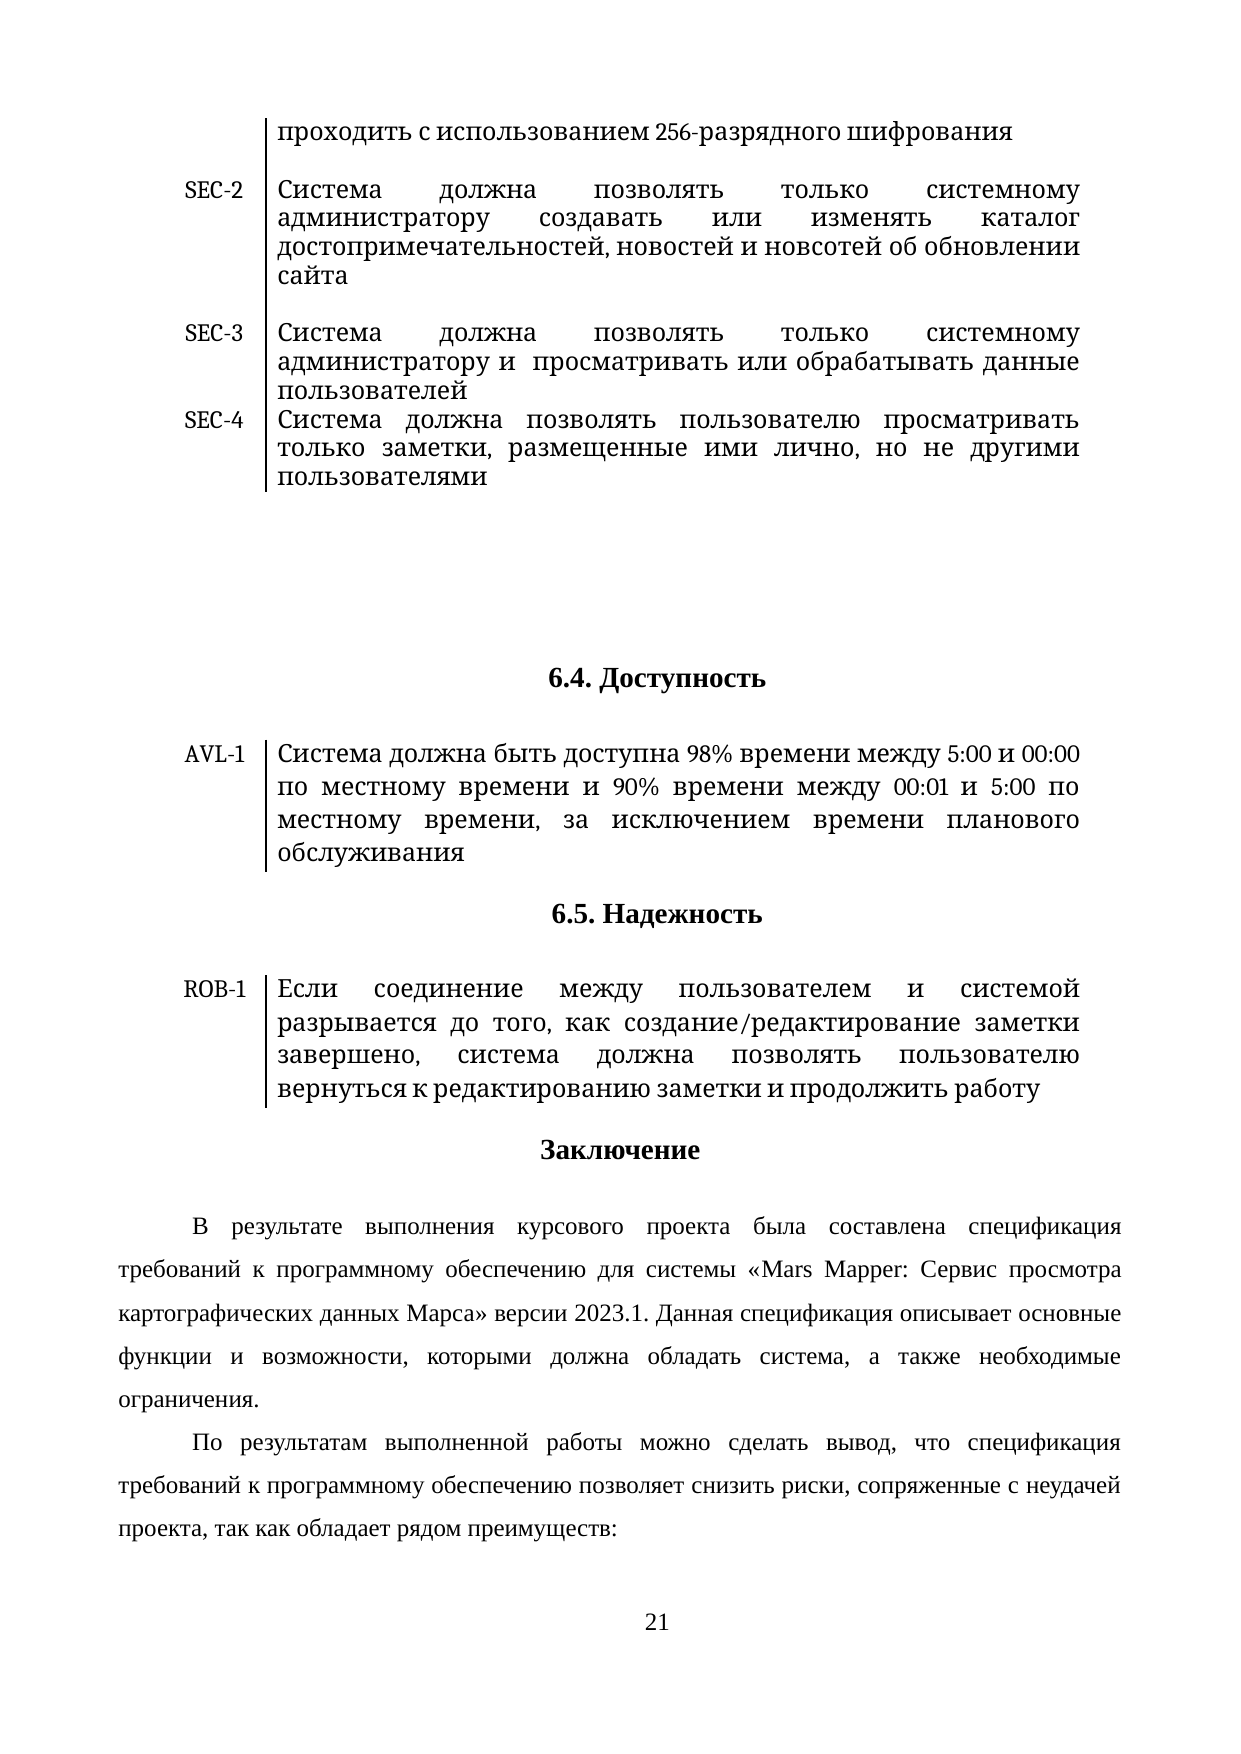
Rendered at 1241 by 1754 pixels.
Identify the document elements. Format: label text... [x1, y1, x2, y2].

text В результате выполнения курсового проекта была составлена спецификация требований к программному обеспечению для системы «Mars Mapper: Сервис просмотра картографических данных Марса» версии 2023.1. Данная спецификация описывает основные функции и возможности, которыми должна обладать система, а также необходимые ограничения. [118, 1211, 1122, 1413]
title 6.4. Доступность [118, 660, 1122, 694]
table_cell Система должна позволять только системному администратору и просматривать или обрабатывать данные пользователей [267, 319, 1092, 406]
title 6.5. Надежность [118, 896, 1122, 930]
table_cell Система должна позволять только системному администратору создавать или изменять каталог достопримечательностей, новостей и новсотей об обновлении сайта [267, 176, 1092, 319]
text По результатам выполненной работы можно сделать вывод, что спецификация требований к программному обеспечению позволяет снизить риски, сопряженные с неудачей проекта, так как обладает рядом преимуществ: [118, 1427, 1122, 1542]
table_cell SEC-3 [163, 319, 265, 406]
table_header Если соединение между пользователем и системой разрывается до того, как создание/редактирование заметки завершено, система должна позволять пользователю вернуться к редактированию заметки и продолжить работу [267, 975, 1092, 1107]
table_cell SEC-4 [163, 406, 265, 492]
title Заключение [118, 1132, 1122, 1166]
table_header ROB-1 [163, 975, 265, 1107]
table_header AVL-1 [163, 740, 265, 872]
table_header [163, 118, 265, 176]
table_cell Система должна позволять пользователю просматривать только заметки, размещенные ими лично, но не другими пользователями [267, 406, 1092, 492]
table_header проходить с использованием 256-разрядного шифрования [267, 118, 1092, 176]
table_cell SEC-2 [163, 176, 265, 319]
table_header Система должна быть доступна 98% времени между 5:00 и 00:00 по местному времени и 90% времени между 00:01 и 5:00 по местному времени, за исключением времени планового обслуживания [267, 740, 1092, 872]
